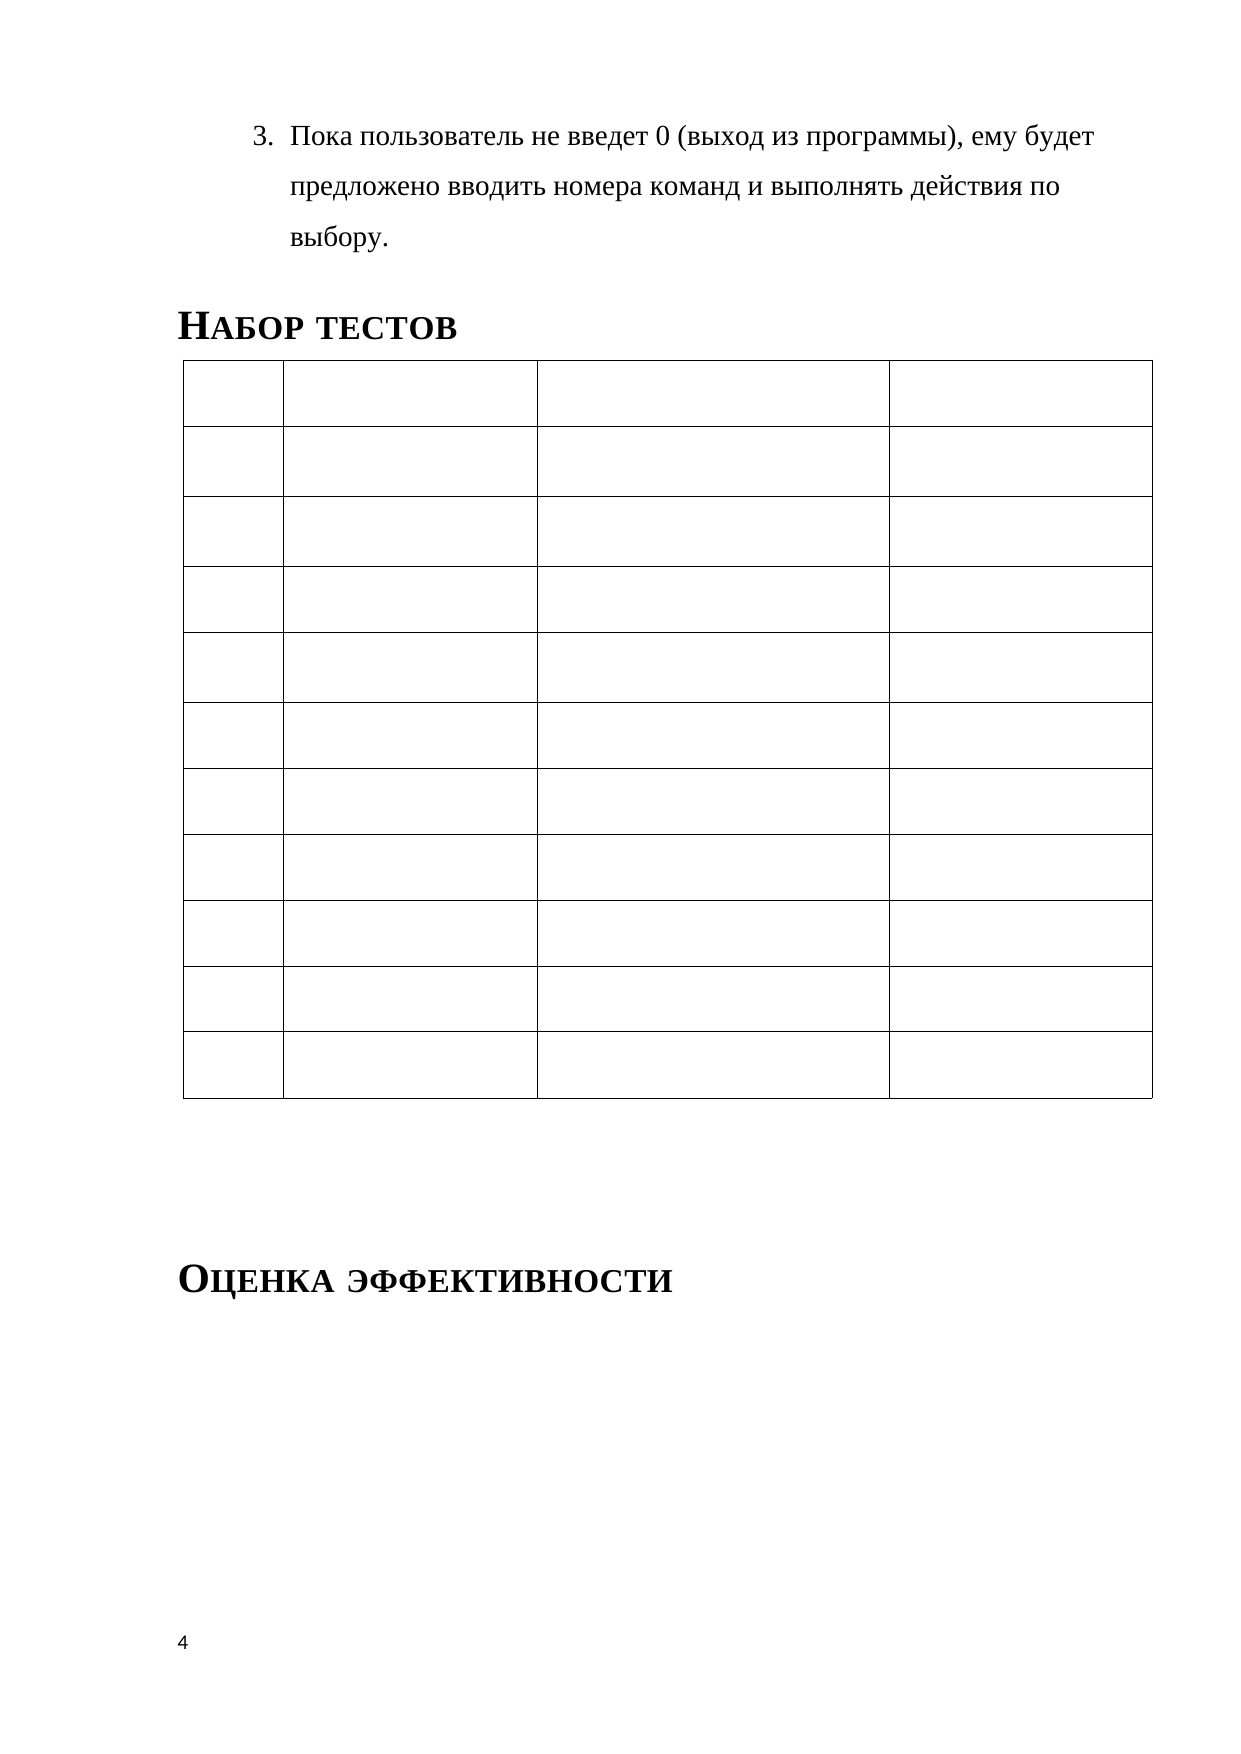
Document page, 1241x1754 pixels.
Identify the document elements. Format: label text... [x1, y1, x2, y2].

table_cell [284, 497, 537, 566]
table_header [538, 361, 889, 426]
table_cell [284, 567, 537, 632]
table_cell [184, 633, 283, 702]
table_cell [890, 769, 1152, 834]
table_cell [184, 427, 283, 496]
table_cell [890, 567, 1152, 632]
table_cell [538, 497, 889, 566]
table_cell [184, 901, 283, 966]
table_cell [284, 835, 537, 899]
table_header [890, 361, 1152, 426]
table_cell [890, 967, 1152, 1031]
table_cell [184, 769, 283, 834]
table_cell [538, 967, 889, 1031]
table_cell [184, 703, 283, 768]
table_header [184, 361, 283, 426]
table_cell [538, 703, 889, 768]
subtitle Оценка эффективности [177, 1253, 1152, 1301]
table_cell [538, 427, 889, 496]
table_cell [284, 427, 537, 496]
table_cell [890, 835, 1152, 899]
table_cell [538, 901, 889, 966]
table_cell [184, 835, 283, 899]
table_cell [890, 1032, 1152, 1097]
table_cell [284, 967, 537, 1031]
table_cell [184, 1032, 283, 1097]
table_cell [284, 703, 537, 768]
list Пока пользователь не введет 0 (выход из программы), ему будет предложено вводить номера команд и выполнять действия по выбору. [252, 118, 1152, 252]
subtitle Набор тестов [177, 300, 1152, 348]
table_cell [890, 633, 1152, 702]
table_cell [284, 769, 537, 834]
table_header [284, 361, 537, 426]
table_cell [538, 835, 889, 899]
table_cell [890, 497, 1152, 566]
table_cell [890, 703, 1152, 768]
table_cell [538, 567, 889, 632]
table_cell [184, 967, 283, 1031]
table_cell [538, 633, 889, 702]
table_cell [890, 427, 1152, 496]
table_cell [890, 901, 1152, 966]
table_cell [538, 769, 889, 834]
table_cell [184, 497, 283, 566]
table_cell [184, 567, 283, 632]
table_cell [284, 901, 537, 966]
table_cell [284, 633, 537, 702]
table_cell [284, 1032, 537, 1097]
table_cell [538, 1032, 889, 1097]
